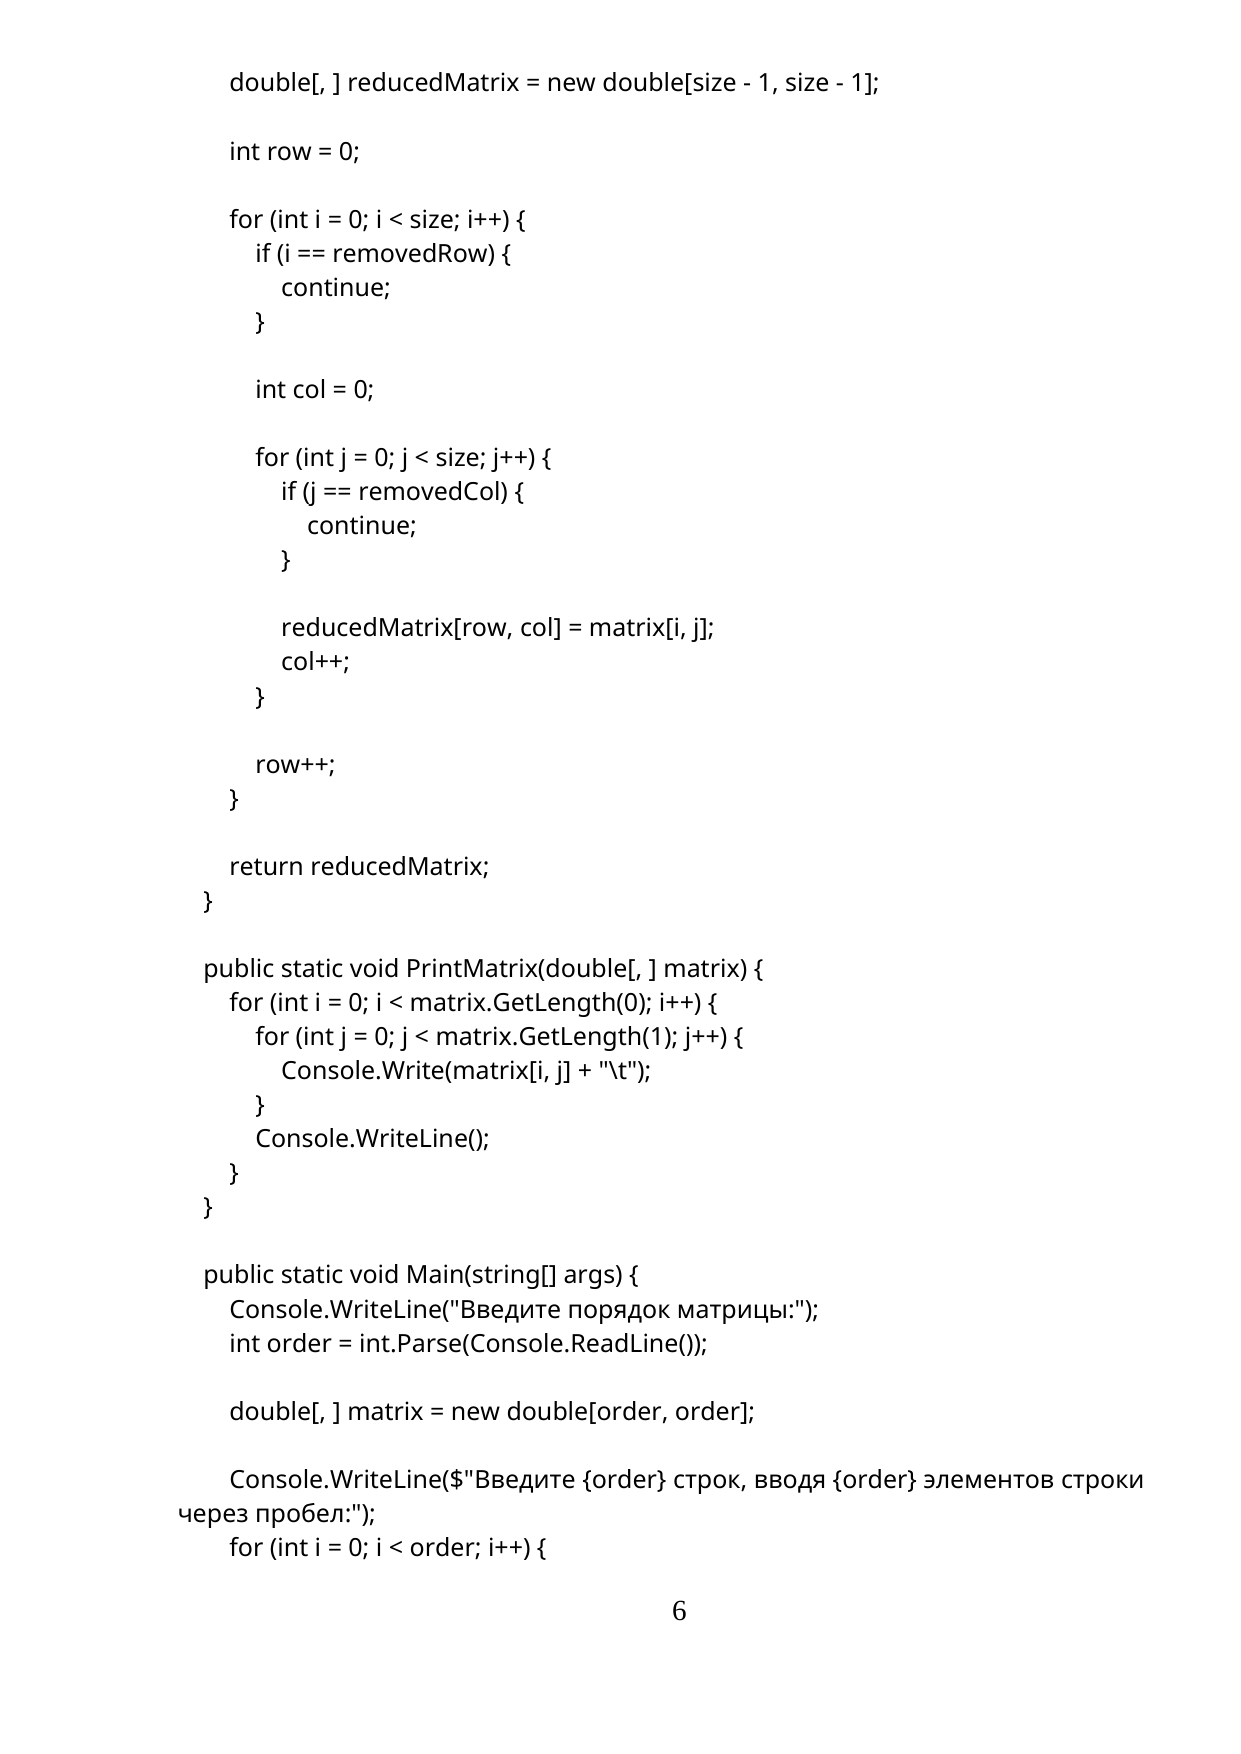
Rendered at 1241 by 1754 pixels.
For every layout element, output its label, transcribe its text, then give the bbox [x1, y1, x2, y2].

text Console.WriteLine($"Введите {order} строк, вводя {order} элементов строки через пробел:"); [177, 1462, 1181, 1530]
text } [177, 1155, 1181, 1189]
text for (int i = 0; i < order; i++) { [177, 1530, 1181, 1564]
text } [177, 678, 1181, 712]
text for (int i = 0; i < matrix.GetLength(0); i++) { [177, 985, 1181, 1019]
text Console.Write(matrix[i, j] + "\t"); [177, 1053, 1181, 1087]
text int row = 0; [177, 133, 1181, 167]
text col++; [177, 644, 1181, 678]
text return reducedMatrix; [177, 848, 1181, 882]
text for (int i = 0; i < size; i++) { [177, 201, 1181, 235]
text row++; [177, 746, 1181, 780]
text public static void PrintMatrix(double[, ] matrix) { [177, 951, 1181, 985]
text public static void Main(string[] args) { [177, 1257, 1181, 1291]
text } [177, 303, 1181, 337]
text for (int j = 0; j < size; j++) { [177, 440, 1181, 474]
text } [177, 1087, 1181, 1121]
text int col = 0; [177, 372, 1181, 406]
text } [177, 542, 1181, 576]
text continue; [177, 269, 1181, 303]
text double[, ] matrix = new double[order, order]; [177, 1393, 1181, 1427]
text double[, ] reducedMatrix = new double[size - 1, size - 1]; [177, 65, 1181, 99]
text int order = int.Parse(Console.ReadLine()); [177, 1325, 1181, 1359]
text if (j == removedCol) { [177, 474, 1181, 508]
text } [177, 882, 1181, 917]
text continue; [177, 508, 1181, 542]
text Console.WriteLine("Введите порядок матрицы:"); [177, 1291, 1181, 1325]
text Console.WriteLine(); [177, 1121, 1181, 1155]
text if (i == removedRow) { [177, 235, 1181, 269]
text reducedMatrix[row, col] = matrix[i, j]; [177, 610, 1181, 644]
text for (int j = 0; j < matrix.GetLength(1); j++) { [177, 1019, 1181, 1053]
text } [177, 780, 1181, 814]
text } [177, 1189, 1181, 1223]
